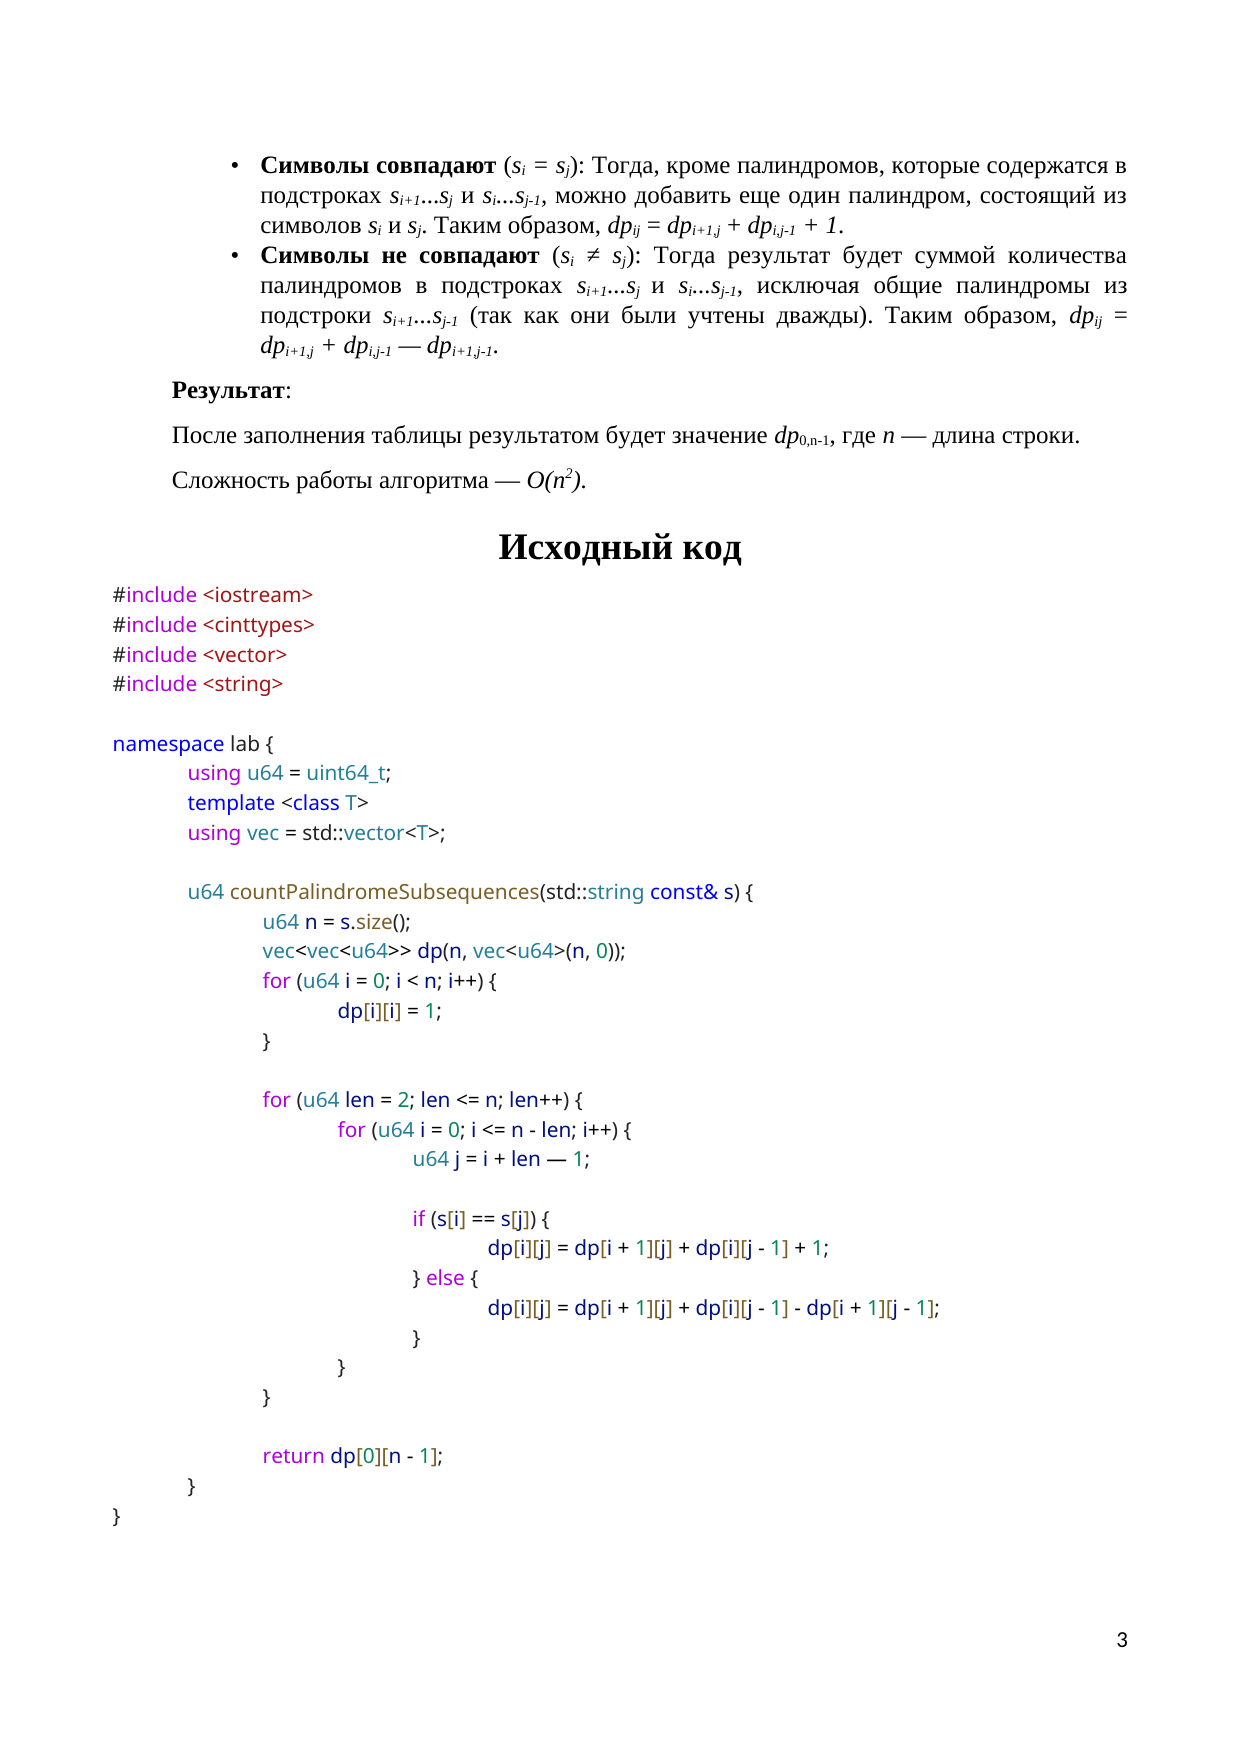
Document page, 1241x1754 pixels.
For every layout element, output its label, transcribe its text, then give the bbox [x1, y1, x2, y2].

text #include <iostream> [112, 579, 1128, 609]
text for (u64 i = 0; i <= n - len; i++) { [112, 1113, 1128, 1143]
text return dp[0][n - 1]; [112, 1440, 1128, 1470]
subtitle Исходный код [112, 524, 1128, 567]
text namespace lab { [112, 728, 1128, 757]
text using u64 = uint64_t; [112, 757, 1128, 787]
list Символы совпадают (si = sj): Тогда, кроме палиндромов, которые содержатся в подстроках si+1...sj и si...sj-1, можно добавить еще один палиндром, состоящий из символов si и sj. Таким образом, dpij = dpi+1,j + dpi,j-1 + 1. [231, 150, 1128, 239]
text } [112, 1321, 1128, 1351]
text #include <string> [112, 668, 1128, 698]
text } [112, 1381, 1128, 1410]
text } [112, 1499, 1128, 1529]
text template <class T> [112, 787, 1128, 817]
text #include <vector> [112, 638, 1128, 668]
text dp[i][i] = 1; [112, 995, 1128, 1024]
text #include <cinttypes> [112, 609, 1128, 638]
text Сложность работы алгоритма — O(n2). [112, 465, 1128, 493]
text vec<vec<u64>> dp(n, vec<u64>(n, 0)); [112, 935, 1128, 965]
text } else { [112, 1262, 1128, 1292]
text dp[i][j] = dp[i + 1][j] + dp[i][j - 1] - dp[i + 1][j - 1]; [112, 1292, 1128, 1321]
text for (u64 i = 0; i < n; i++) { [112, 965, 1128, 995]
text dp[i][j] = dp[i + 1][j] + dp[i][j - 1] + 1; [112, 1232, 1128, 1262]
text if (s[i] == s[j]) { [112, 1203, 1128, 1232]
text } [112, 1351, 1128, 1381]
text u64 j = i + len — 1; [112, 1143, 1128, 1173]
list Символы не совпадают (si ≠ sj): Тогда результат будет суммой количества палиндромов в подстроках si+1...sj и si...sj-1, исключая общие палиндромы из подстроки si+1...sj-1 (так как они были учтены дважды). Таким образом, dpij = dpi+1,j + dpi,j-1 — dpi+1,j-1. [231, 240, 1128, 359]
text После заполнения таблицы результатом будет значение dp0,n-1, где n — длина строки. [112, 420, 1128, 449]
text for (u64 len = 2; len <= n; len++) { [112, 1084, 1128, 1113]
text } [112, 1024, 1128, 1054]
text } [112, 1470, 1128, 1499]
text u64 countPalindromeSubsequences(std::string const& s) { [112, 876, 1128, 906]
text using vec = std::vector<T>; [112, 817, 1128, 846]
text Результат: [112, 375, 1128, 404]
text u64 n = s.size(); [112, 906, 1128, 935]
